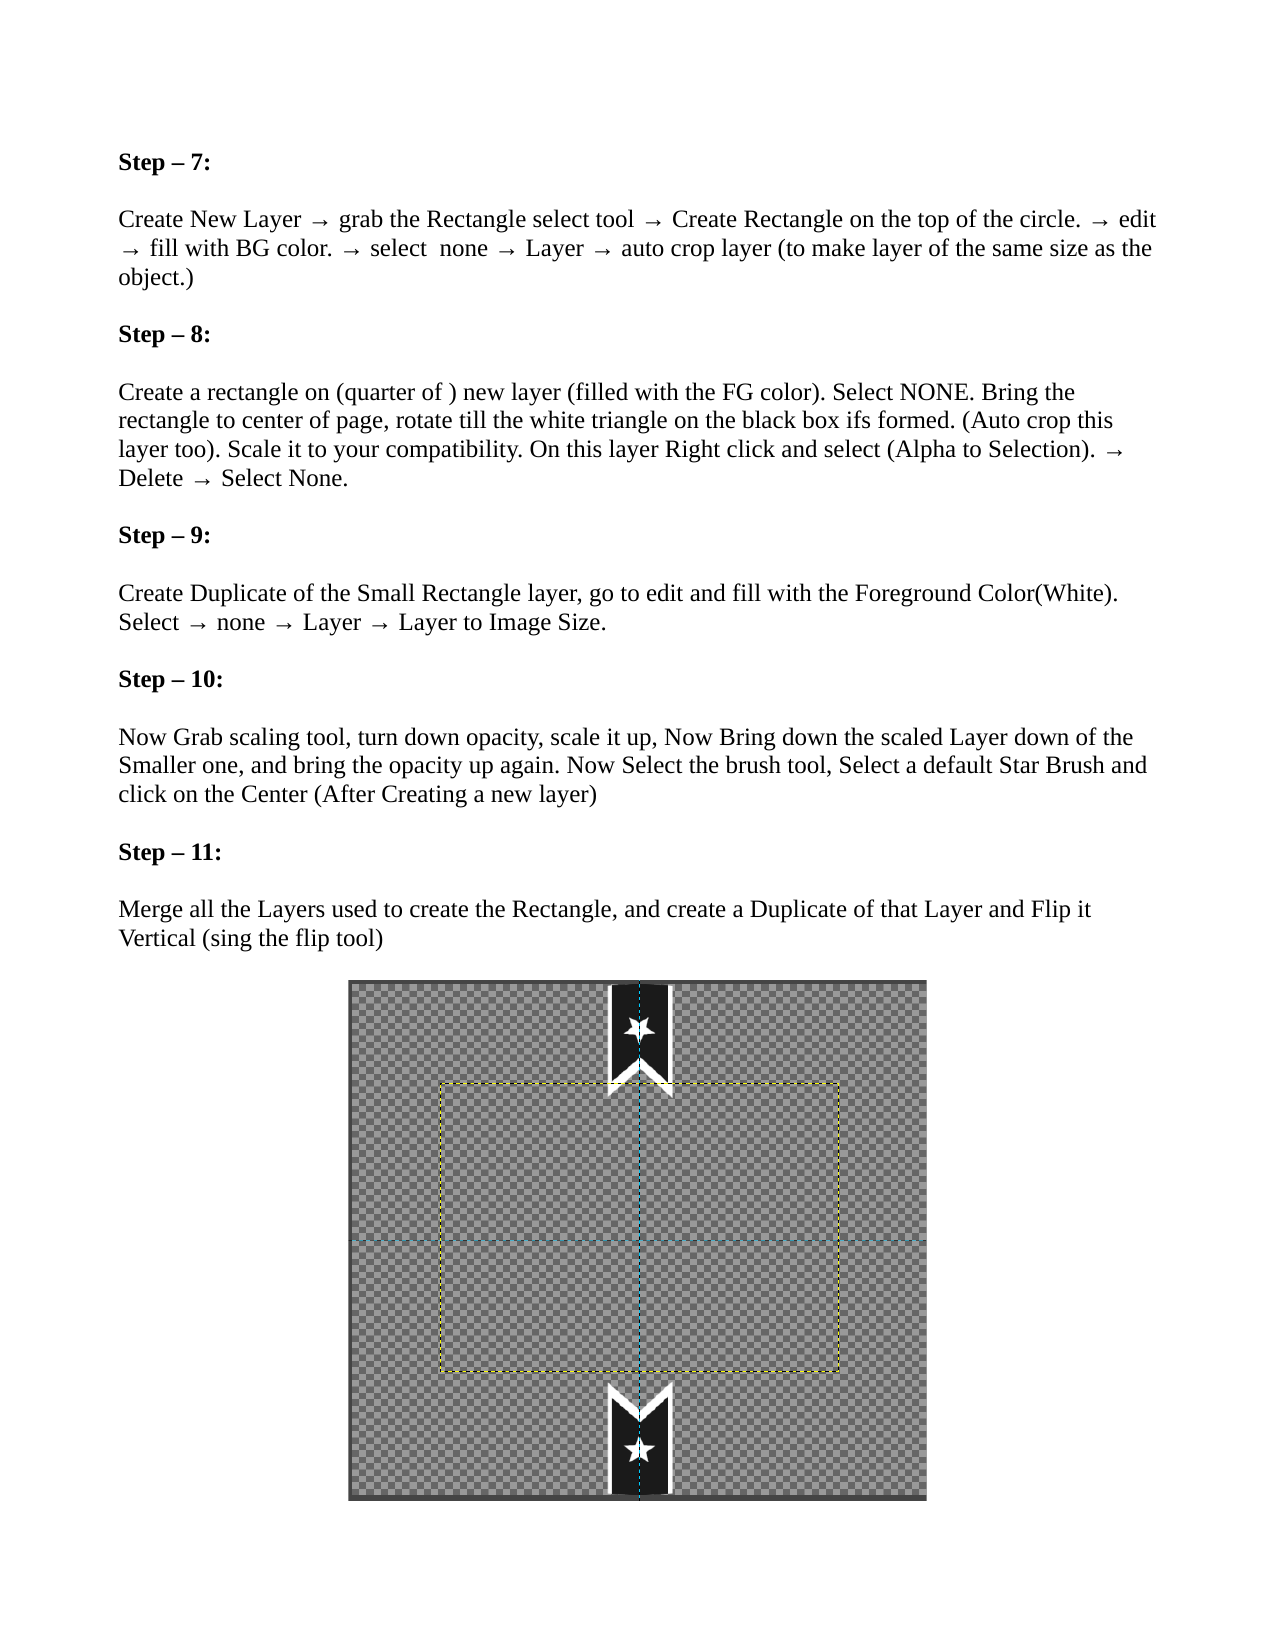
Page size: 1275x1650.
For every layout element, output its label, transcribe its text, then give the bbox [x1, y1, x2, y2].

text Create New Layer → grab the Rectangle select tool → Create Rectangle on the top of the circle. → edit → fill with BG color. → select none → Layer → auto crop layer (to make layer of the same size as the object.) [118, 204, 1157, 291]
text Now Grab scaling tool, turn down opacity, scale it up, Now Bring down the scaled Layer down of the Smaller one, and bring the opacity up again. Now Select the brush tool, Select a default Star Brush and click on the Center (After Creating a new layer) [118, 722, 1157, 808]
text Step – 10: [118, 664, 1157, 693]
text Step – 7: [118, 147, 1157, 176]
text Step – 8: [118, 319, 1157, 348]
text Step – 9: [118, 521, 1157, 549]
text Create Duplicate of the Small Rectangle layer, go to edit and fill with the Foreground Color(White). Select → none → Layer → Layer to Image Size. [118, 578, 1157, 636]
text Create a rectangle on (quarter of ) new layer (filled with the FG color). Select NONE. Bring the rectangle to center of page, rotate till the white triangle on the black box ifs formed. (Auto crop this layer too). Scale it to your compatibility. On this layer Right click and select (Alpha to Selection). → Delete → Select None. [118, 377, 1157, 492]
text Step – 11: [118, 837, 1157, 866]
text Merge all the Layers used to create the Rectangle, and create a Duplicate of that Layer and Flip it Vertical (sing the flip tool) [118, 894, 1157, 952]
picture [348, 980, 927, 1501]
